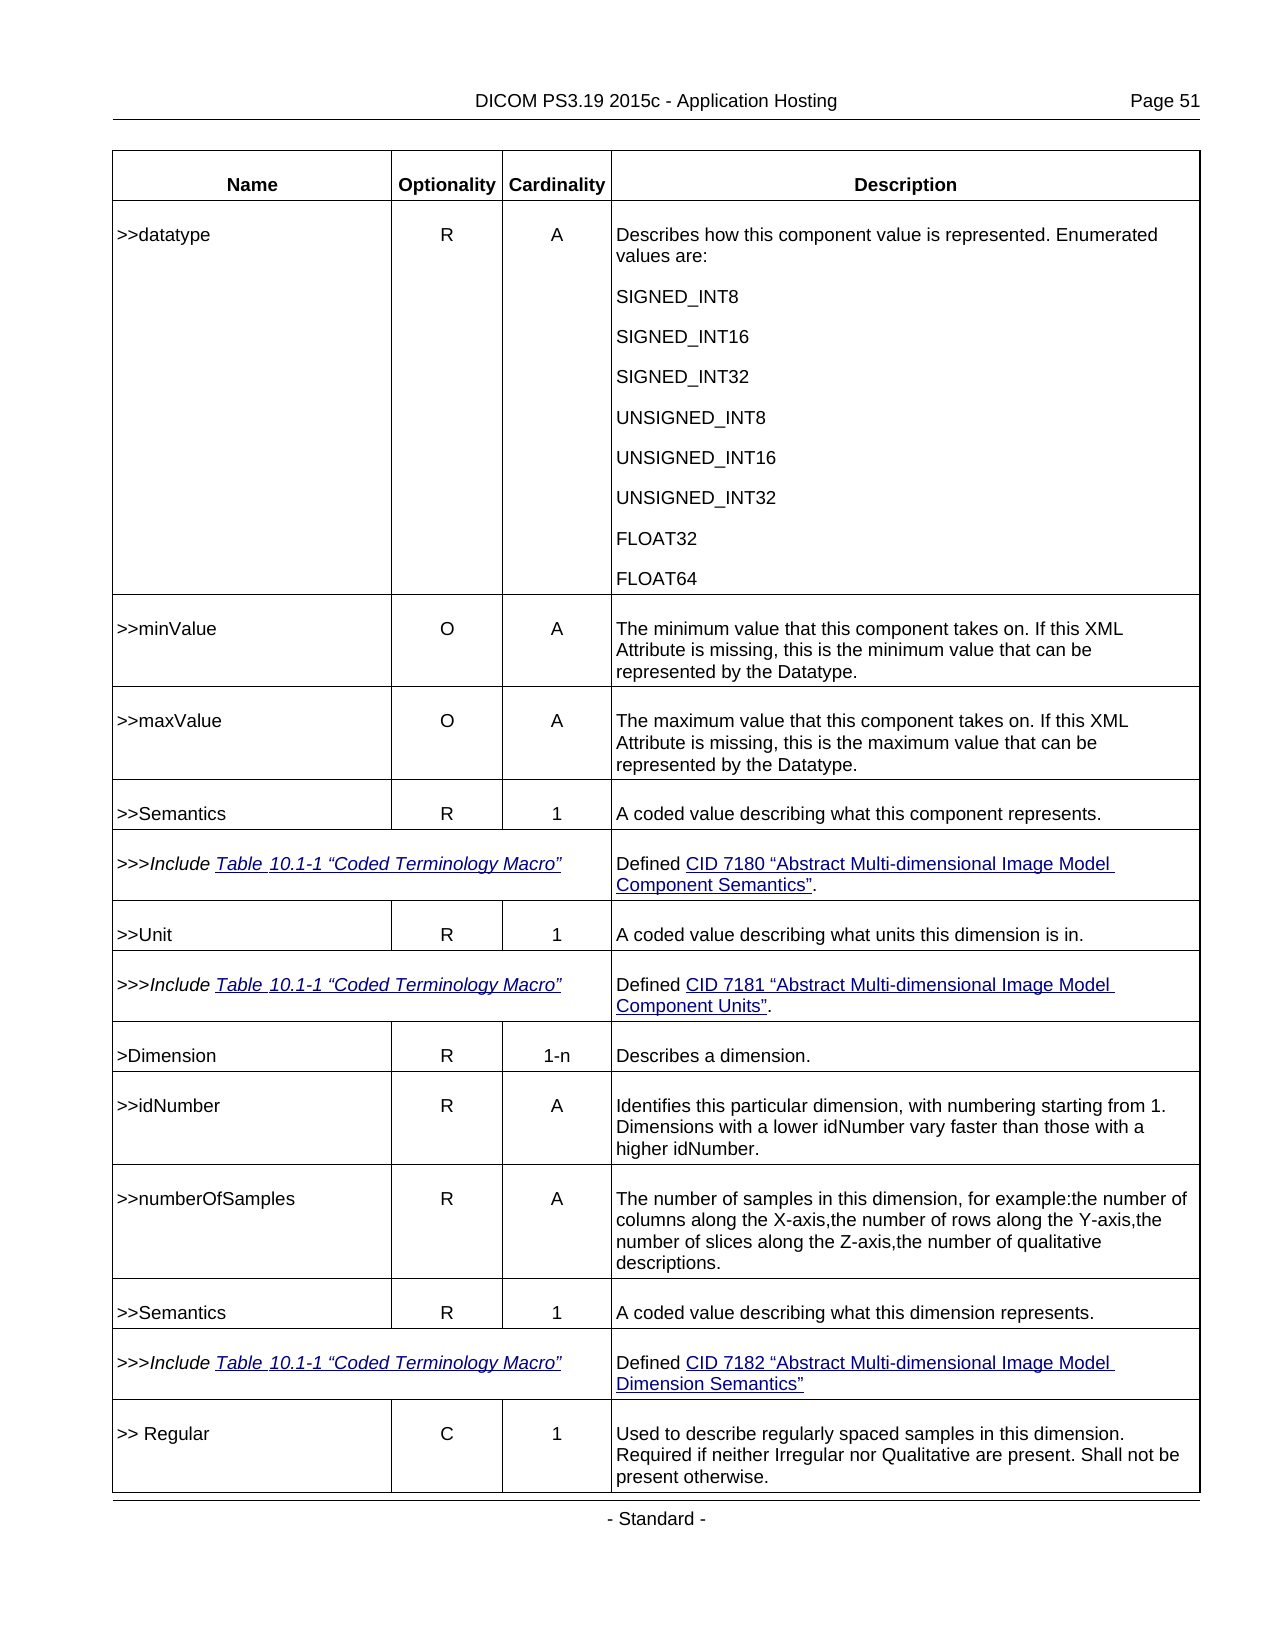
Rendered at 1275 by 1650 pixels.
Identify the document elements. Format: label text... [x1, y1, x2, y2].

table_cell C [392, 1400, 502, 1492]
table_cell R [392, 901, 502, 950]
table_cell Defined CID 7181 “Abstract Multi-dimensional Image Model Component Units”. [612, 951, 1199, 1021]
table_cell The minimum value that this component takes on. If this XML Attribute is missing, this is the minimum value that can be represented by the Datatype. [612, 595, 1199, 686]
table_cell >>Semantics [113, 1279, 391, 1327]
table_cell Identifies this particular dimension, with numbering starting from 1. Dimensions with a lower idNumber vary faster than those with a higher idNumber. [612, 1072, 1199, 1163]
table_cell Describes a dimension. [612, 1022, 1199, 1071]
table_cell O [392, 687, 502, 779]
table_cell >>maxValue [113, 687, 391, 779]
table_cell R [392, 201, 502, 593]
table_cell The number of samples in this dimension, for example:the number of columns along the X-axis,the number of rows along the Y-axis,the number of slices along the Z-axis,the number of qualitative descriptions. [612, 1165, 1199, 1278]
table_header Description [612, 151, 1199, 200]
table_cell 1 [503, 901, 611, 950]
table_cell O [392, 595, 502, 686]
table_cell 1 [503, 780, 611, 829]
table_cell 1-n [503, 1022, 611, 1071]
table_cell Defined CID 7180 “Abstract Multi-dimensional Image Model Component Semantics”. [612, 830, 1199, 900]
table_cell A [503, 1072, 611, 1163]
table_cell A [503, 201, 611, 593]
table_header Name [113, 151, 391, 200]
table_cell 1 [503, 1400, 611, 1492]
table_cell A coded value describing what this dimension represents. [612, 1279, 1199, 1327]
table_cell 1 [503, 1279, 611, 1327]
table_cell >>>Include Table 10.1-1 “Coded Terminology Macro” [113, 1329, 611, 1399]
table_header Cardinality [503, 151, 611, 200]
table_cell >>Unit [113, 901, 391, 950]
table_cell Describes how this component value is represented. Enumerated values are: SIGNED_INT8 SIGNED_INT16 SIGNED_INT32 UNSIGNED_INT8 UNSIGNED_INT16 UNSIGNED_INT32 FLOAT32 FLOAT64 [612, 201, 1199, 593]
table_cell Used to describe regularly spaced samples in this dimension. Required if neither Irregular nor Qualitative are present. Shall not be present otherwise. [612, 1400, 1199, 1492]
table_cell >>>Include Table 10.1-1 “Coded Terminology Macro” [113, 830, 611, 900]
table_cell R [392, 1165, 502, 1278]
table_cell R [392, 1279, 502, 1327]
table_cell R [392, 780, 502, 829]
table_cell >>>Include Table 10.1-1 “Coded Terminology Macro” [113, 951, 611, 1021]
table_cell A [503, 595, 611, 686]
table_cell >>numberOfSamples [113, 1165, 391, 1278]
table_cell >>Semantics [113, 780, 391, 829]
table_cell >> Regular [113, 1400, 391, 1492]
table_cell A [503, 687, 611, 779]
table_cell R [392, 1022, 502, 1071]
table_header Optionality [392, 151, 502, 200]
table_cell The maximum value that this component takes on. If this XML Attribute is missing, this is the maximum value that can be represented by the Datatype. [612, 687, 1199, 779]
table_cell A coded value describing what this component represents. [612, 780, 1199, 829]
table_cell >Dimension [113, 1022, 391, 1071]
table_cell Defined CID 7182 “Abstract Multi-dimensional Image Model Dimension Semantics” [612, 1329, 1199, 1399]
table_cell A [503, 1165, 611, 1278]
table_cell A coded value describing what units this dimension is in. [612, 901, 1199, 950]
table_cell >>datatype [113, 201, 391, 593]
table_cell R [392, 1072, 502, 1163]
table_cell >>minValue [113, 595, 391, 686]
table_cell >>idNumber [113, 1072, 391, 1163]
